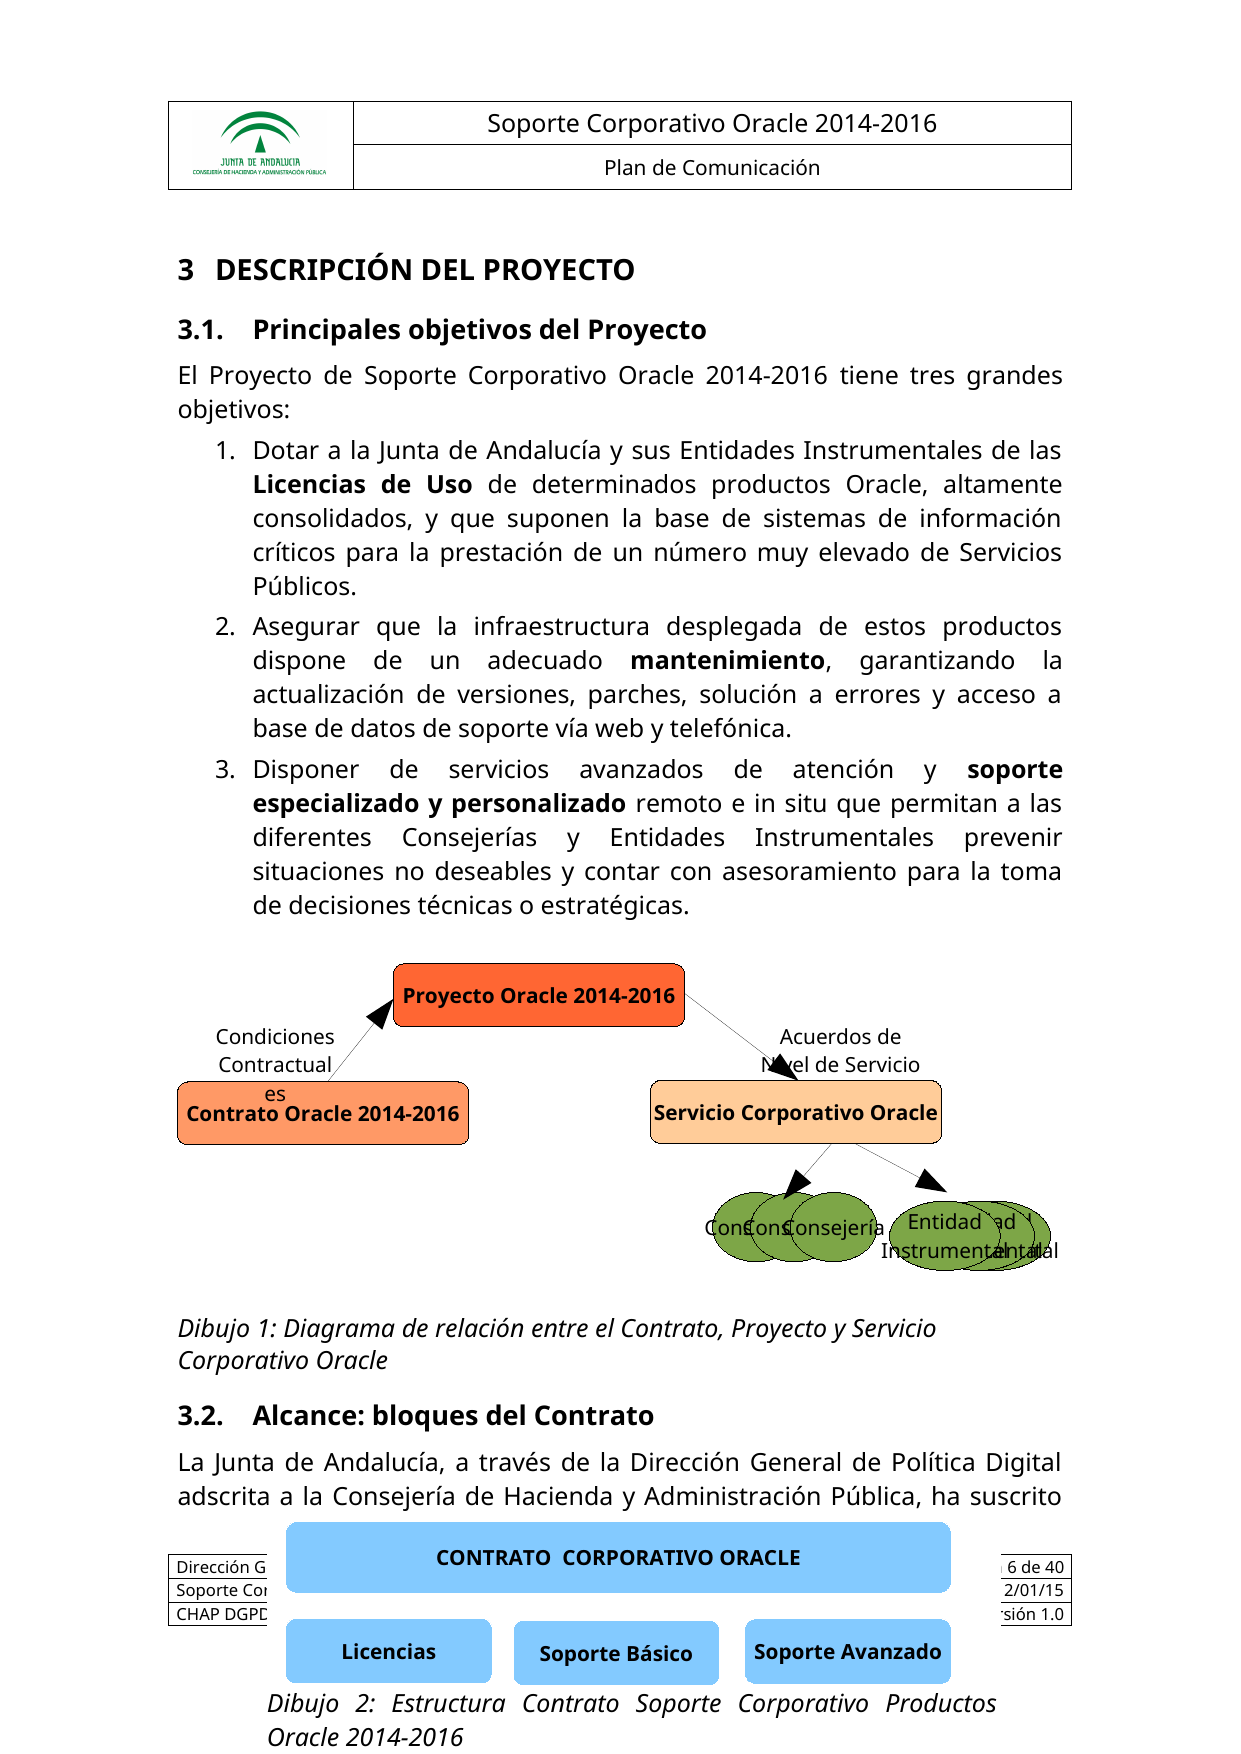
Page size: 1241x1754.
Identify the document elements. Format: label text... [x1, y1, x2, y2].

text La Junta de Andalucía, a través de la Dirección General de Política Digital adscrita a la Consejería de Hacienda y Administración Pública, ha suscrito [177, 1444, 1063, 1512]
list Disponer de servicios avanzados de atención y soporte especializado y personalizado remoto e in situ que permitan a las diferentes Consejerías y Entidades Instrumentales prevenir situaciones no deseables y contar con asesoramiento para la toma de decisiones técnicas o estratégicas. [215, 751, 1063, 922]
text Dibujo 2: Estructura Contrato Soporte Corporativo Productos Oracle 2014-2016 [267, 1550, 1001, 1754]
list Asegurar que la infraestructura desplegada de estos productos dispone de un adecuado mantenimiento, garantizando la actualización de versiones, parches, solución a errores y acceso a base de datos de soporte vía web y telefónica. [215, 609, 1063, 745]
subtitle Alcance: bloques del Contrato [177, 1400, 1063, 1432]
list Dotar a la Junta de Andalucía y sus Entidades Instrumentales de las Licencias de Uso de determinados productos Oracle, altamente consolidados, y que suponen la base de sistemas de información críticos para la prestación de un número muy elevado de Servicios Públicos. [215, 432, 1063, 603]
picture [192, 110, 327, 175]
text Dibujo 1: Diagrama de relación entre el Contrato, Proyecto y Servicio Corporativo Oracle [177, 1313, 1063, 1375]
text El Proyecto de Soporte Corporativo Oracle 2014-2016 tiene tres grandes objetivos: [177, 358, 1063, 426]
subtitle DESCRIPCIÓN DEL PROYECTO [177, 249, 1063, 289]
subtitle Principales objetivos del Proyecto [177, 314, 1063, 345]
